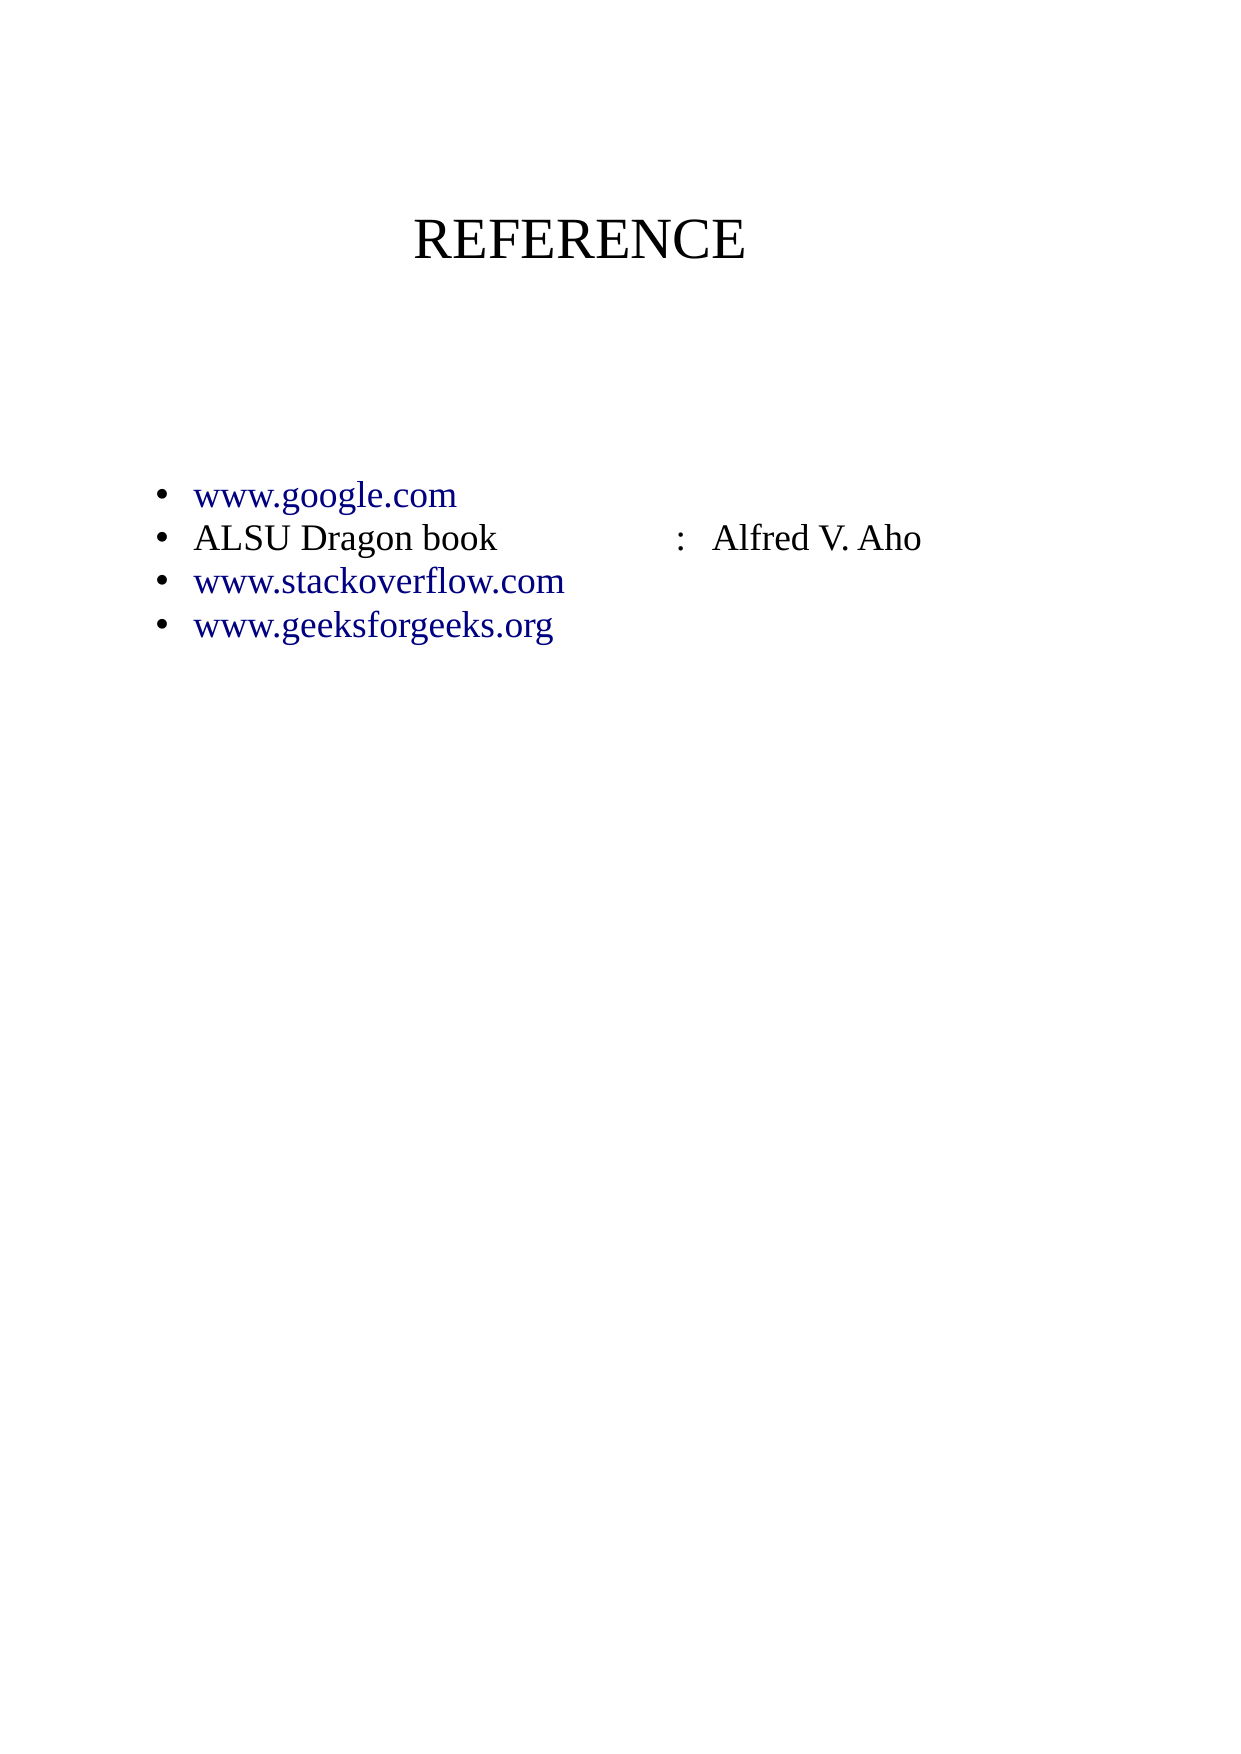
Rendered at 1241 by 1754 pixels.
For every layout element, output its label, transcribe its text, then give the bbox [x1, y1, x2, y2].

list www.stackoverflow.com [156, 559, 1122, 602]
list www.geeksforgeeks.org [156, 602, 1122, 645]
list www.google.com [156, 473, 1122, 516]
text REFERENCE [118, 204, 1122, 271]
list ALSU Dragon book : Alfred V. Aho [156, 516, 1122, 559]
